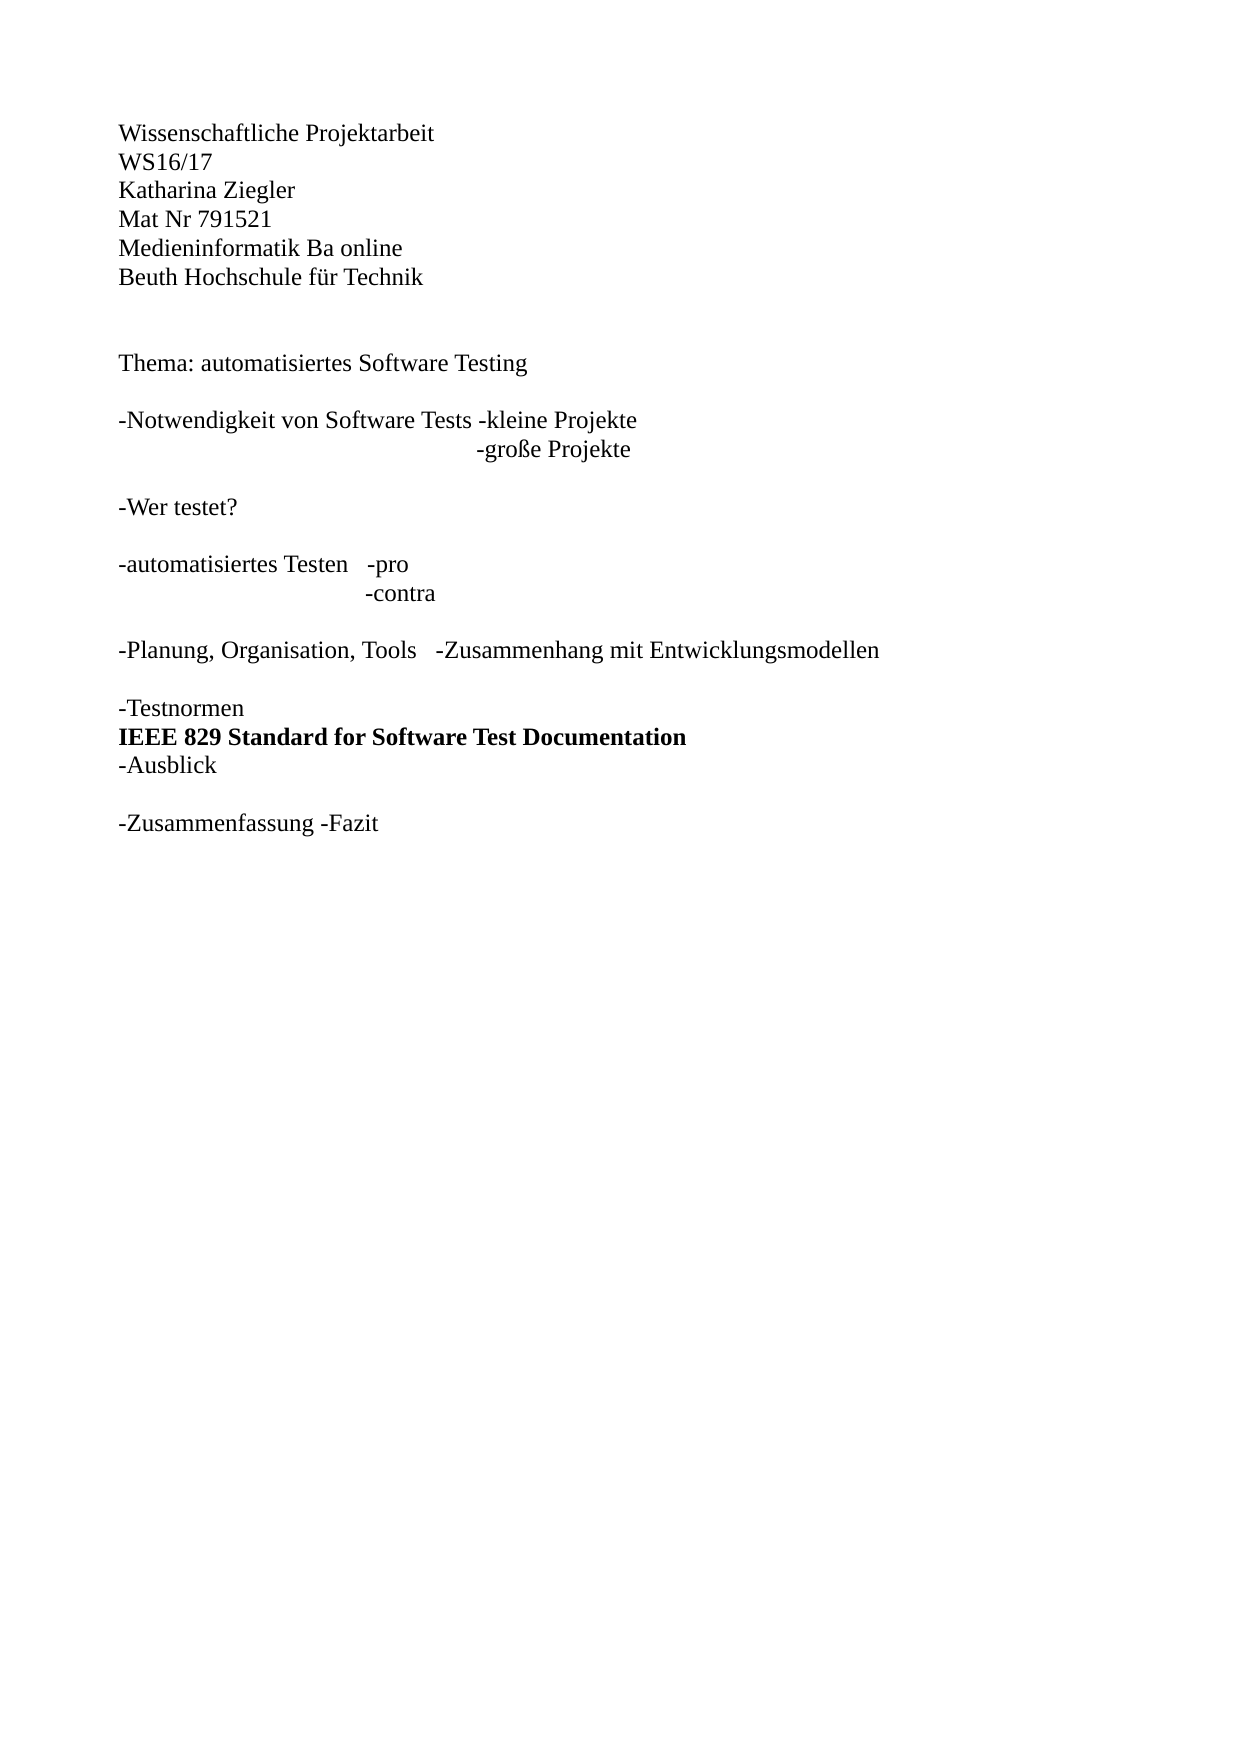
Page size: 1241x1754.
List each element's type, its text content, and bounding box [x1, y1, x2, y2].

text Wissenschaftliche Projektarbeit [118, 118, 1122, 147]
text -Zusammenfassung -Fazit [118, 808, 1122, 837]
text Katharina Ziegler [118, 176, 1122, 204]
text -Ausblick [118, 751, 1122, 779]
text -Notwendigkeit von Software Tests -kleine Projekte [118, 406, 1122, 434]
text -Wer testet? [118, 492, 1122, 521]
text Thema: automatisiertes Software Testing [118, 348, 1122, 377]
text Medieninformatik Ba online [118, 233, 1122, 262]
text -große Projekte [118, 434, 1122, 463]
text -Planung, Organisation, Tools -Zusammenhang mit Entwicklungsmodellen [118, 636, 1122, 664]
text IEEE 829 Standard for Software Test Documentation [118, 722, 1122, 751]
text Mat Nr 791521 [118, 204, 1122, 233]
text WS16/17 [118, 147, 1122, 176]
text -contra [118, 578, 1122, 607]
text Beuth Hochschule für Technik [118, 262, 1122, 291]
text -automatisiertes Testen -pro [118, 549, 1122, 578]
text -Testnormen [118, 693, 1122, 722]
